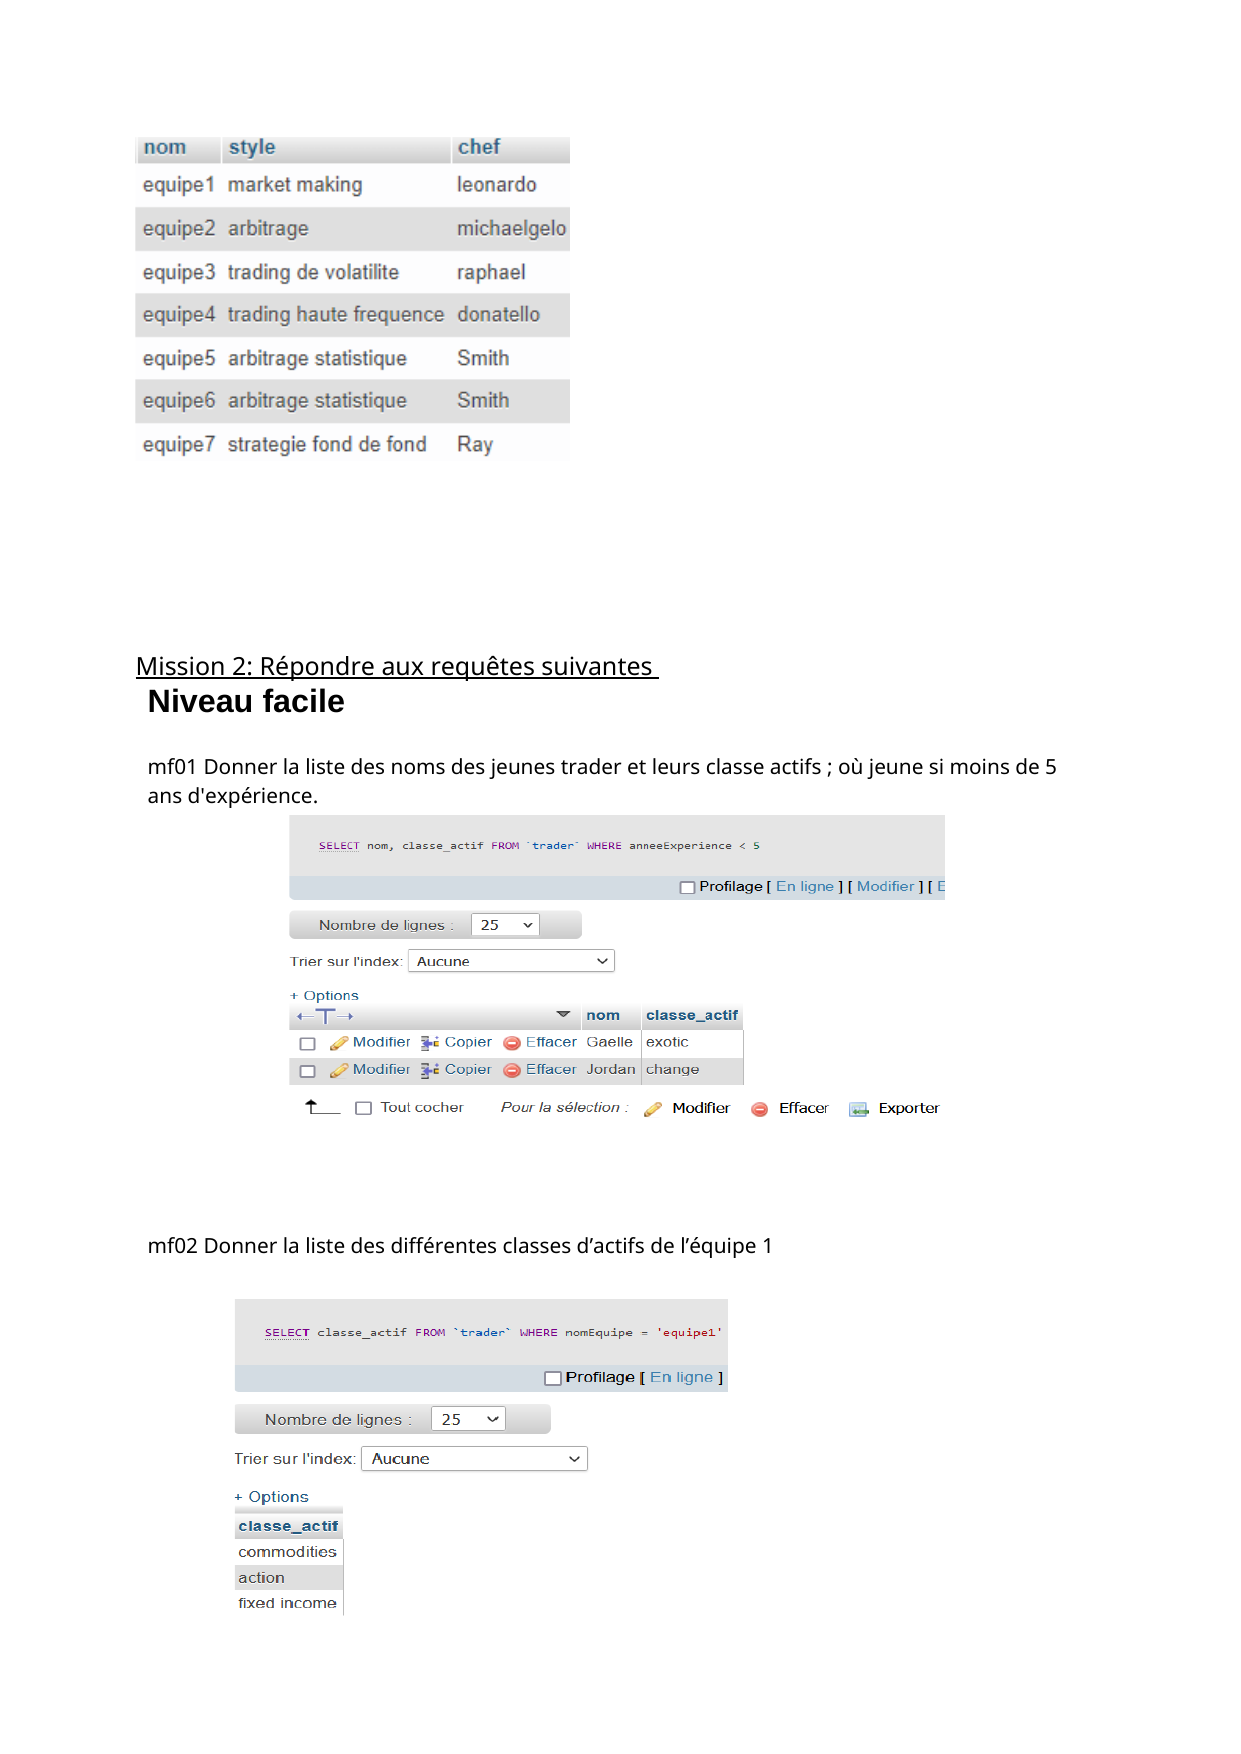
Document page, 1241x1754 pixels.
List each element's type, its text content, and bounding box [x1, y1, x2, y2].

text mf02 Donner la liste des différentes classes d’actifs de l’équipe 1 [147, 1231, 821, 1260]
text Mission 2: Répondre aux requêtes suivantes [135, 648, 1098, 682]
picture [289, 809, 945, 1118]
subtitle Niveau facile [147, 683, 1098, 720]
picture [234, 1288, 728, 1623]
text mf01 Donner la liste des noms des jeunes trader et leurs classe actifs ; où jeune si moins de 5 ans d'expérience. [147, 752, 1088, 809]
picture [135, 137, 570, 461]
